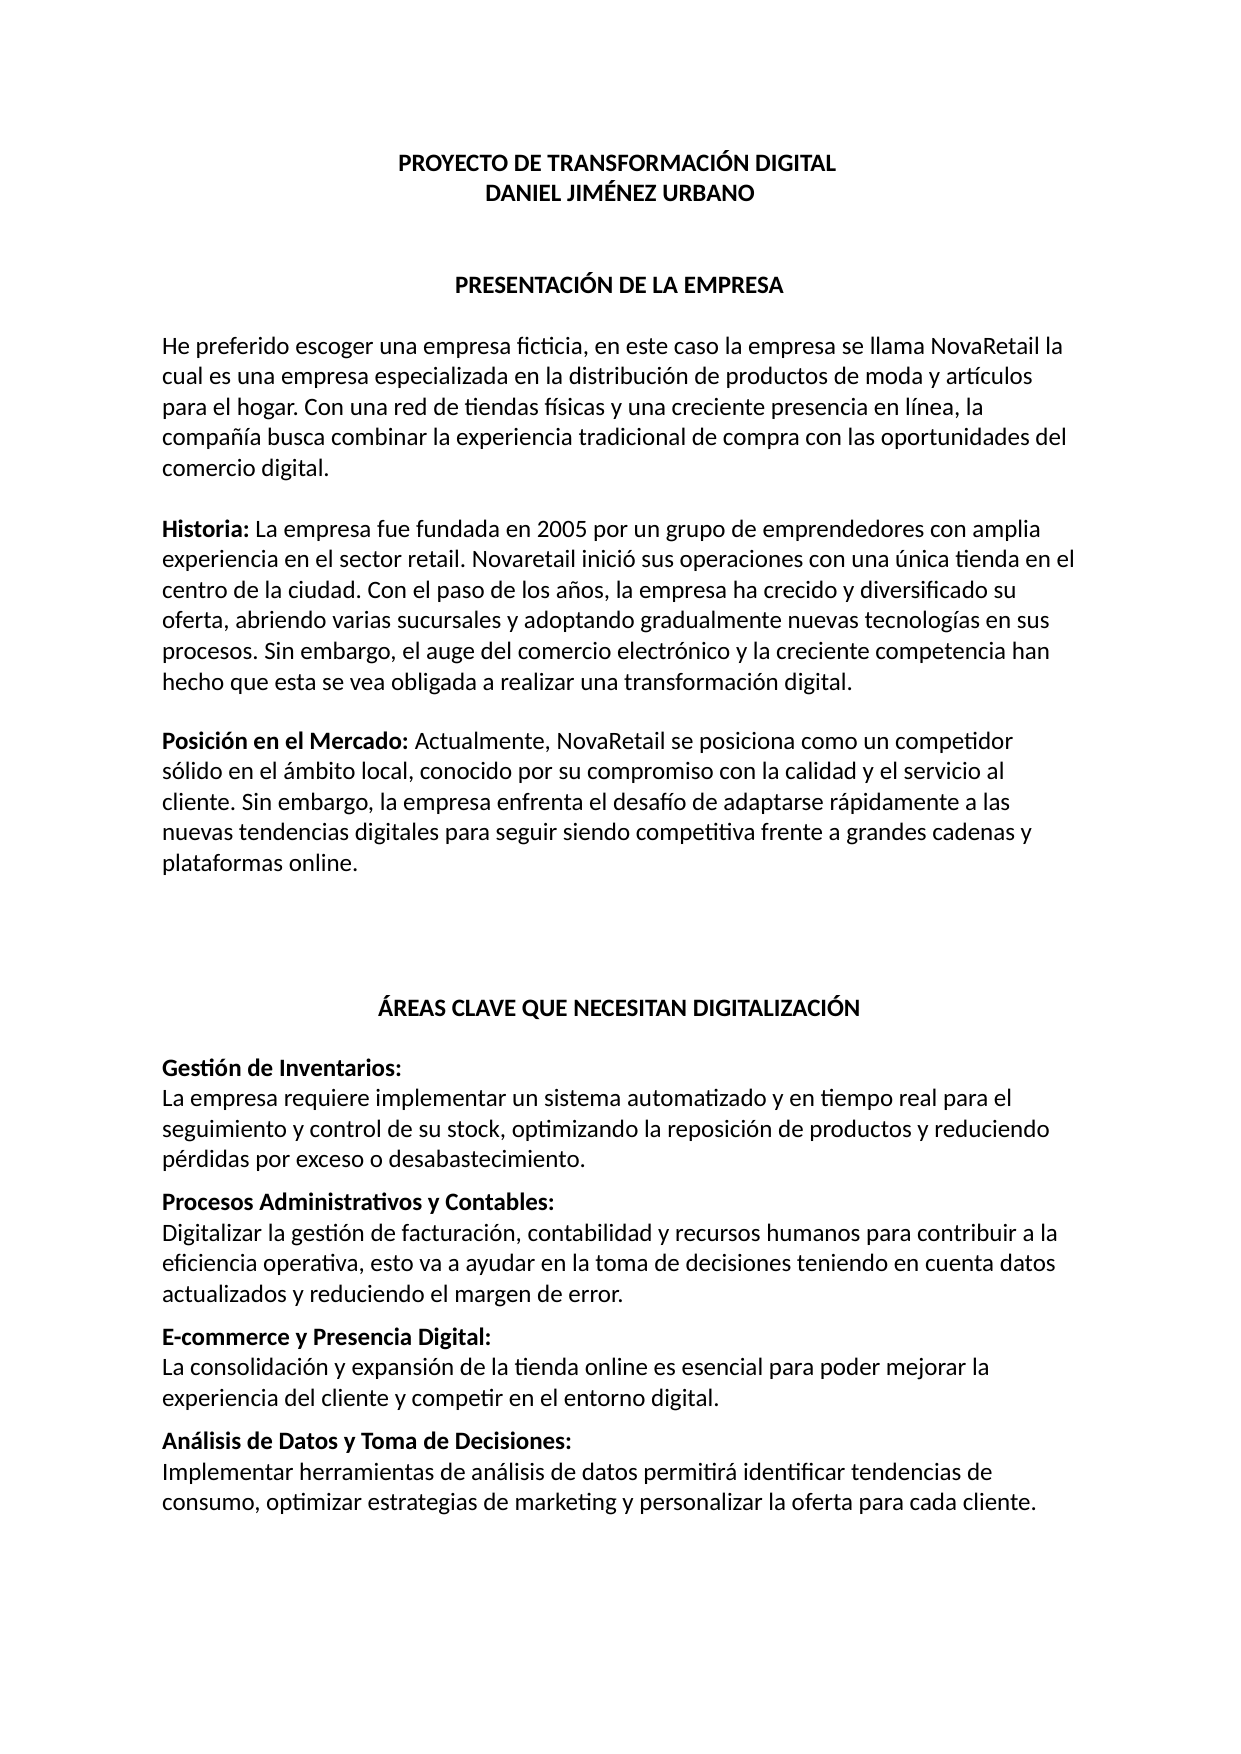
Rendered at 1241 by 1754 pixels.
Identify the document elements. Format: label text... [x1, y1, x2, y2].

text Posición en el Mercado: Actualmente, NovaRetail se posiciona como un competidor sólido en el ámbito local, conocido por su compromiso con la calidad y el servicio al cliente. Sin embargo, la empresa enfrenta el desafío de adaptarse rápidamente a las nuevas tendencias digitales para seguir siendo competitiva frente a grandes cadenas y plataformas online. [162, 725, 1077, 878]
text Procesos Administrativos y Contables: Digitalizar la gestión de facturación, contabilidad y recursos humanos para contribuir a la eficiencia operativa, esto va a ayudar en la toma de decisiones teniendo en cuenta datos actualizados y reduciendo el margen de error. [162, 1186, 1077, 1308]
text He preferido escoger una empresa ficticia, en este caso la empresa se llama NovaRetail la cual es una empresa especializada en la distribución de productos de moda y artículos para el hogar. Con una red de tiendas físicas y una creciente presencia en línea, la compañía busca combinar la experiencia tradicional de compra con las oportunidades del comercio digital. [162, 330, 1077, 483]
text E-commerce y Presencia Digital: La consolidación y expansión de la tienda online es esencial para poder mejorar la experiencia del cliente y competir en el entorno digital. [162, 1321, 1077, 1413]
text Análisis de Datos y Toma de Decisiones: Implementar herramientas de análisis de datos permitirá identificar tendencias de consumo, optimizar estrategias de marketing y personalizar la oferta para cada cliente. [162, 1425, 1077, 1517]
text Historia: La empresa fue fundada en 2005 por un grupo de emprendedores con amplia experiencia en el sector retail. Novaretail inició sus operaciones con una única tienda en el centro de la ciudad. Con el paso de los años, la empresa ha crecido y diversificado su oferta, abriendo varias sucursales y adoptando gradualmente nuevas tecnologías en sus procesos. Sin embargo, el auge del comercio electrónico y la creciente competencia han hecho que esta se vea obligada a realizar una transformación digital. [162, 513, 1077, 696]
text PROYECTO DE TRANSFORMACIÓN DIGITAL [118, 147, 1122, 177]
text ÁREAS CLAVE QUE NECESITAN DIGITALIZACIÓN [162, 993, 1077, 1023]
text PRESENTACIÓN DE LA EMPRESA [162, 269, 1077, 299]
text DANIEL JIMÉNEZ URBANO [118, 177, 1122, 208]
text Gestión de Inventarios: La empresa requiere implementar un sistema automatizado y en tiempo real para el seguimiento y control de su stock, optimizando la reposición de productos y reduciendo pérdidas por exceso o desabastecimiento. [162, 1052, 1077, 1174]
